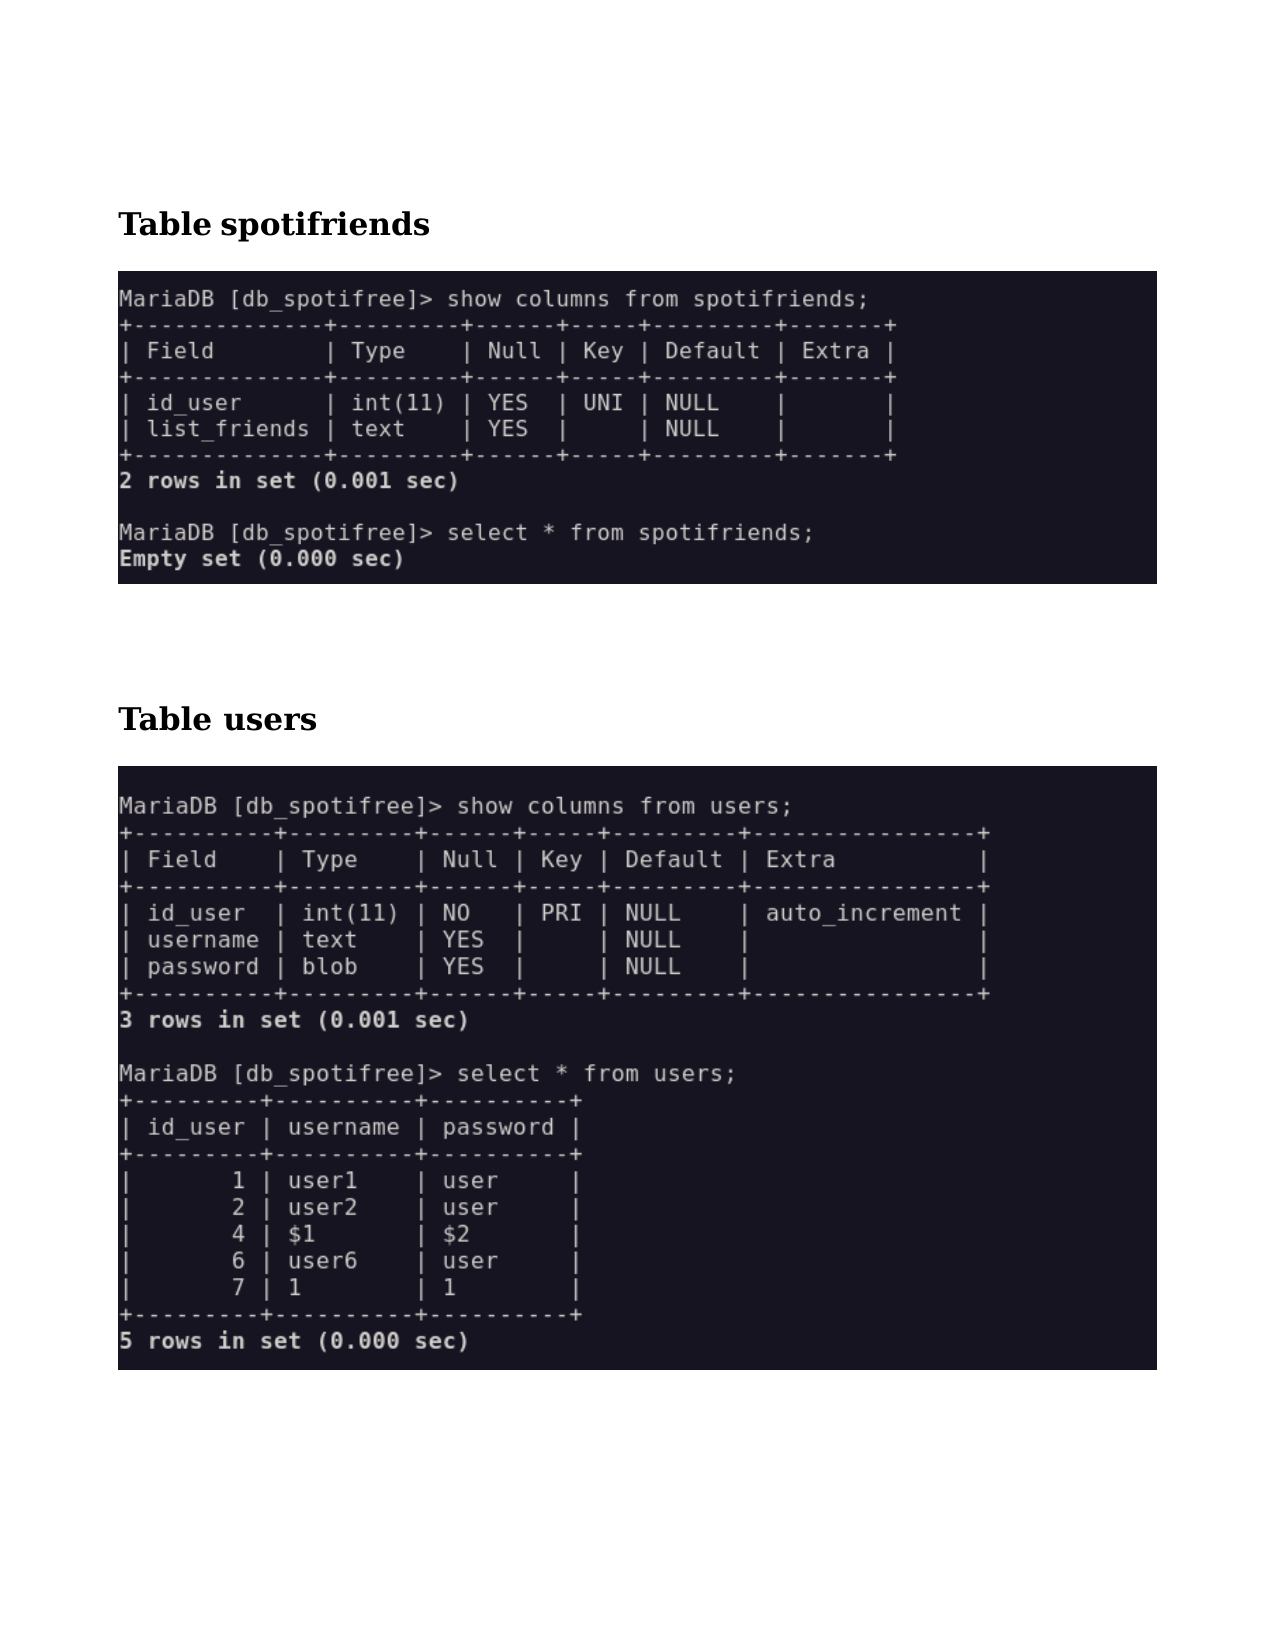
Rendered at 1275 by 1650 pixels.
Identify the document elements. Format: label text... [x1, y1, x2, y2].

text Table spotifriends [118, 206, 1157, 242]
text Table users [118, 701, 1157, 737]
picture [118, 766, 1157, 1370]
picture [118, 271, 1157, 584]
